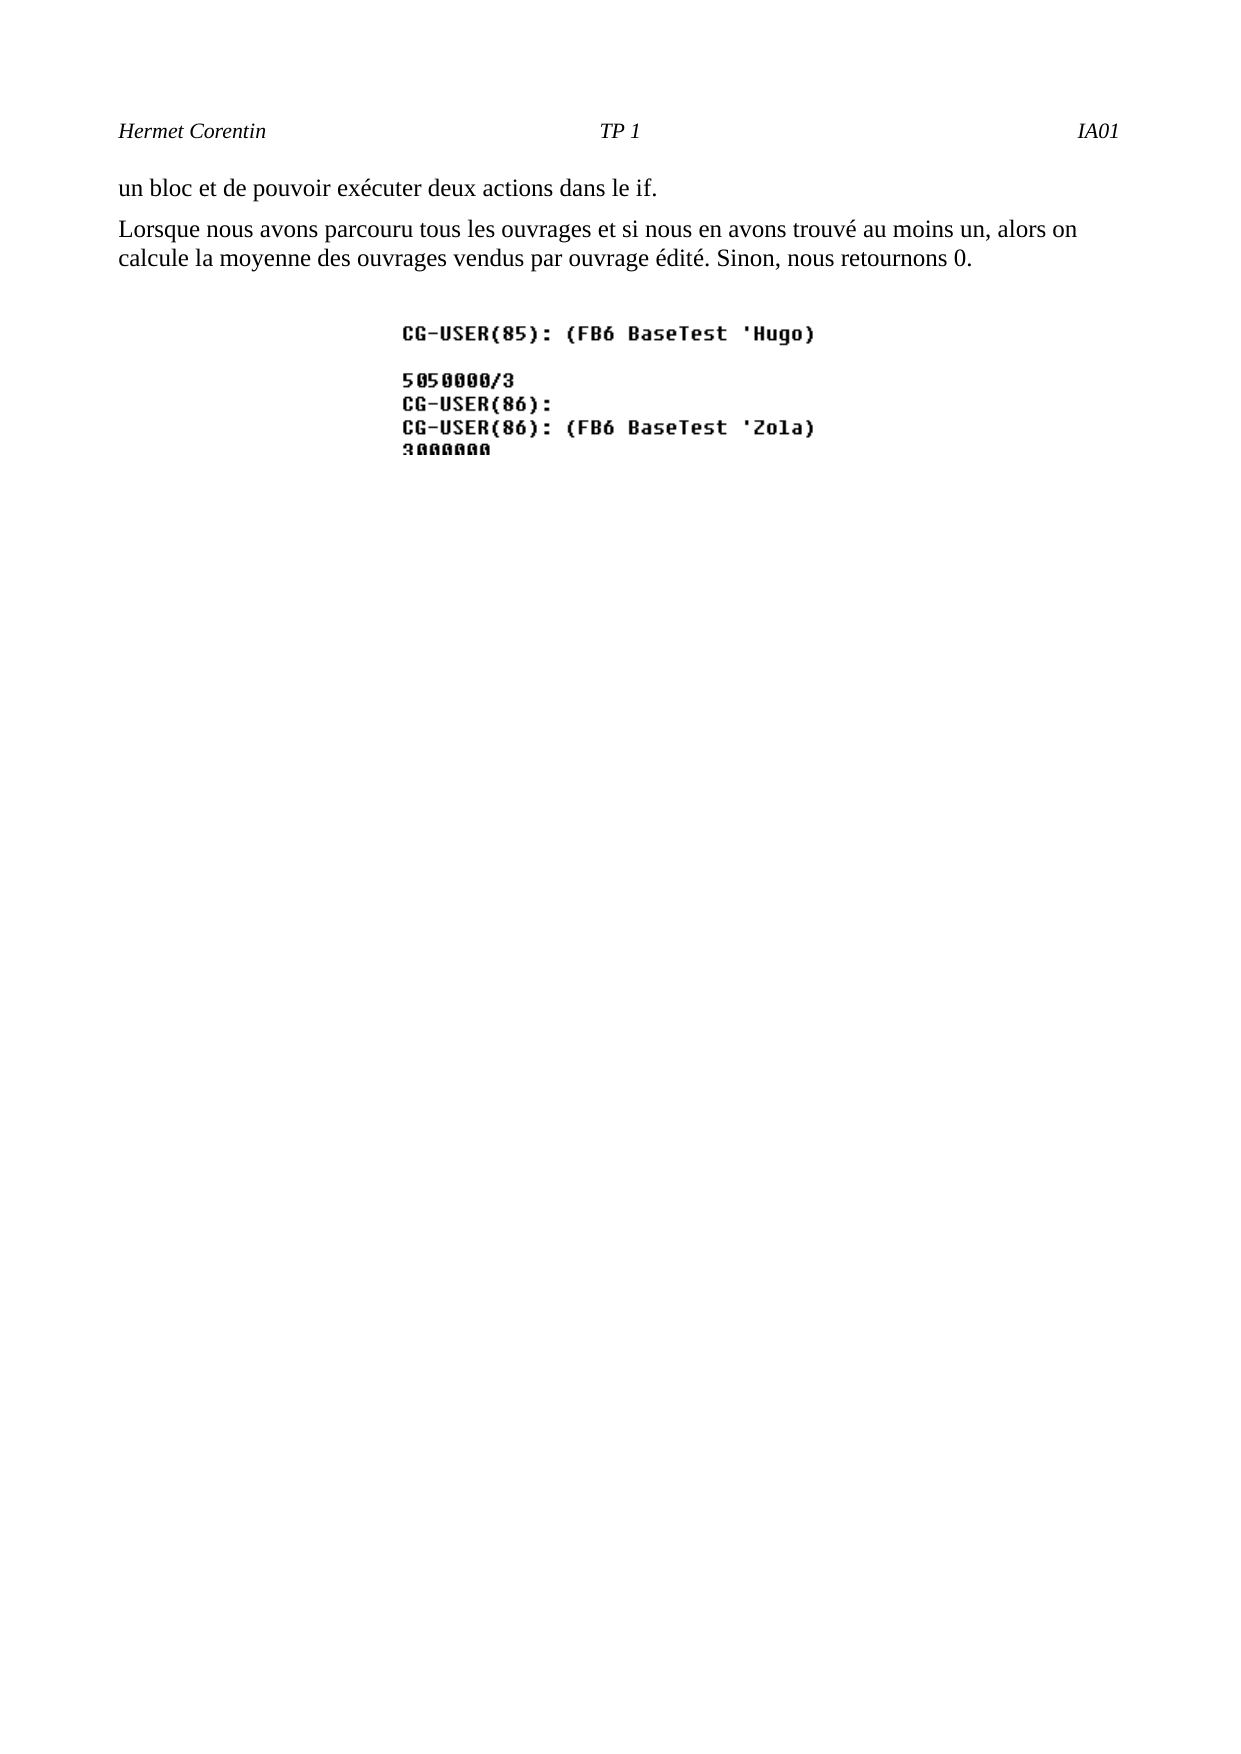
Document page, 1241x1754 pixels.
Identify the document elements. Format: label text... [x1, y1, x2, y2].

text un bloc et de pouvoir exécuter deux actions dans le if. [118, 173, 1122, 202]
text Lorsque nous avons parcouru tous les ouvrages et si nous en avons trouvé au moins un, alors on calcule la moyenne des ouvrages vendus par ouvrage édité. Sinon, nous retournons 0. [118, 214, 1122, 272]
picture [402, 325, 838, 455]
